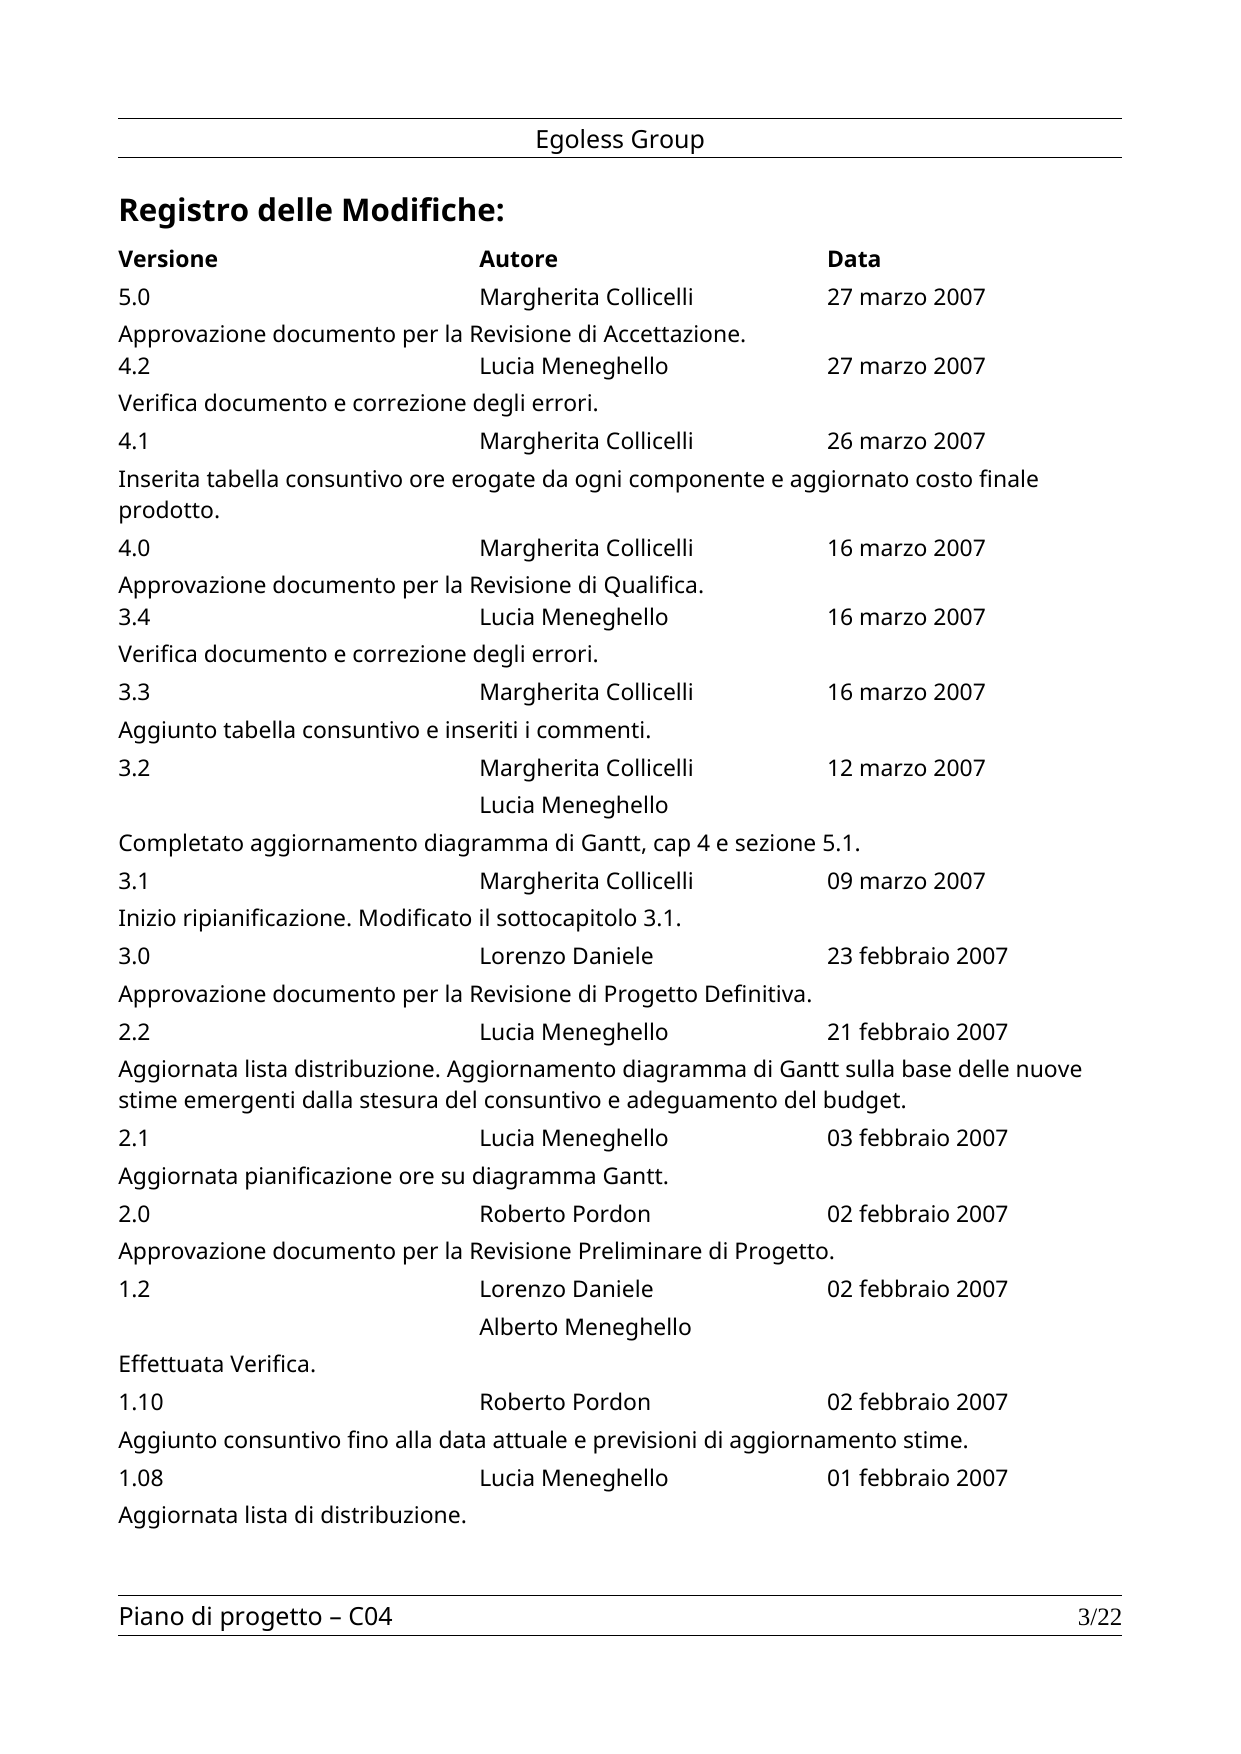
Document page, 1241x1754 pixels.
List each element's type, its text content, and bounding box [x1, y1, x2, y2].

text Completato aggiornamento diagramma di Gantt, cap 4 e sezione 5.1. [118, 827, 1122, 858]
text Effettuata Verifica. [118, 1348, 1122, 1380]
text Registro delle Modifiche: [118, 188, 1122, 231]
text 2.1 Lucia Meneghello 03 febbraio 2007 [118, 1122, 1122, 1153]
text Aggiornata pianificazione ore su diagramma Gantt. [118, 1160, 1122, 1191]
text 3.2 Margherita Collicelli 12 marzo 2007 [118, 752, 1122, 783]
text Aggiunto consuntivo fino alla data attuale e previsioni di aggiornamento stime. [118, 1424, 1122, 1455]
text 3.1 Margherita Collicelli 09 marzo 2007 [118, 865, 1122, 896]
text 2.2 Lucia Meneghello 21 febbraio 2007 [118, 1016, 1122, 1047]
text Versione Autore Data [118, 243, 1122, 274]
text Inizio ripianificazione. Modificato il sottocapitolo 3.1. [118, 902, 1122, 934]
text 3.0 Lorenzo Daniele 23 febbraio 2007 [118, 940, 1122, 971]
text Approvazione documento per la Revisione di Qualifica. [118, 569, 1122, 601]
text 1.08 Lucia Meneghello 01 febbraio 2007 [118, 1462, 1122, 1493]
text Aggiornata lista di distribuzione. [118, 1499, 1122, 1531]
text 4.2 Lucia Meneghello 27 marzo 2007 [118, 350, 1122, 381]
text 1.2 Lorenzo Daniele 02 febbraio 2007 [118, 1273, 1122, 1304]
text Alberto Meneghello [118, 1311, 1122, 1342]
text Lucia Meneghello [118, 789, 1122, 821]
text Approvazione documento per la Revisione di Progetto Definitiva. [118, 978, 1122, 1009]
text 4.1 Margherita Collicelli 26 marzo 2007 [118, 425, 1122, 456]
text 1.10 Roberto Pordon 02 febbraio 2007 [118, 1386, 1122, 1417]
text Approvazione documento per la Revisione Preliminare di Progetto. [118, 1235, 1122, 1267]
text Verifica documento e correzione degli errori. [118, 638, 1122, 670]
text Inserita tabella consuntivo ore erogate da ogni componente e aggiornato costo finale prodotto. [118, 463, 1122, 525]
text 5.0 Margherita Collicelli 27 marzo 2007 [118, 281, 1122, 312]
text 3.4 Lucia Meneghello 16 marzo 2007 [118, 601, 1122, 632]
text 2.0 Roberto Pordon 02 febbraio 2007 [118, 1198, 1122, 1229]
text Aggiunto tabella consuntivo e inseriti i commenti. [118, 714, 1122, 745]
text 3.3 Margherita Collicelli 16 marzo 2007 [118, 676, 1122, 707]
text Approvazione documento per la Revisione di Accettazione. [118, 318, 1122, 350]
text Verifica documento e correzione degli errori. [118, 387, 1122, 419]
text Aggiornata lista distribuzione. Aggiornamento diagramma di Gantt sulla base delle nuove stime emergenti dalla stesura del consuntivo e adeguamento del budget. [118, 1053, 1122, 1116]
text 4.0 Margherita Collicelli 16 marzo 2007 [118, 532, 1122, 563]
